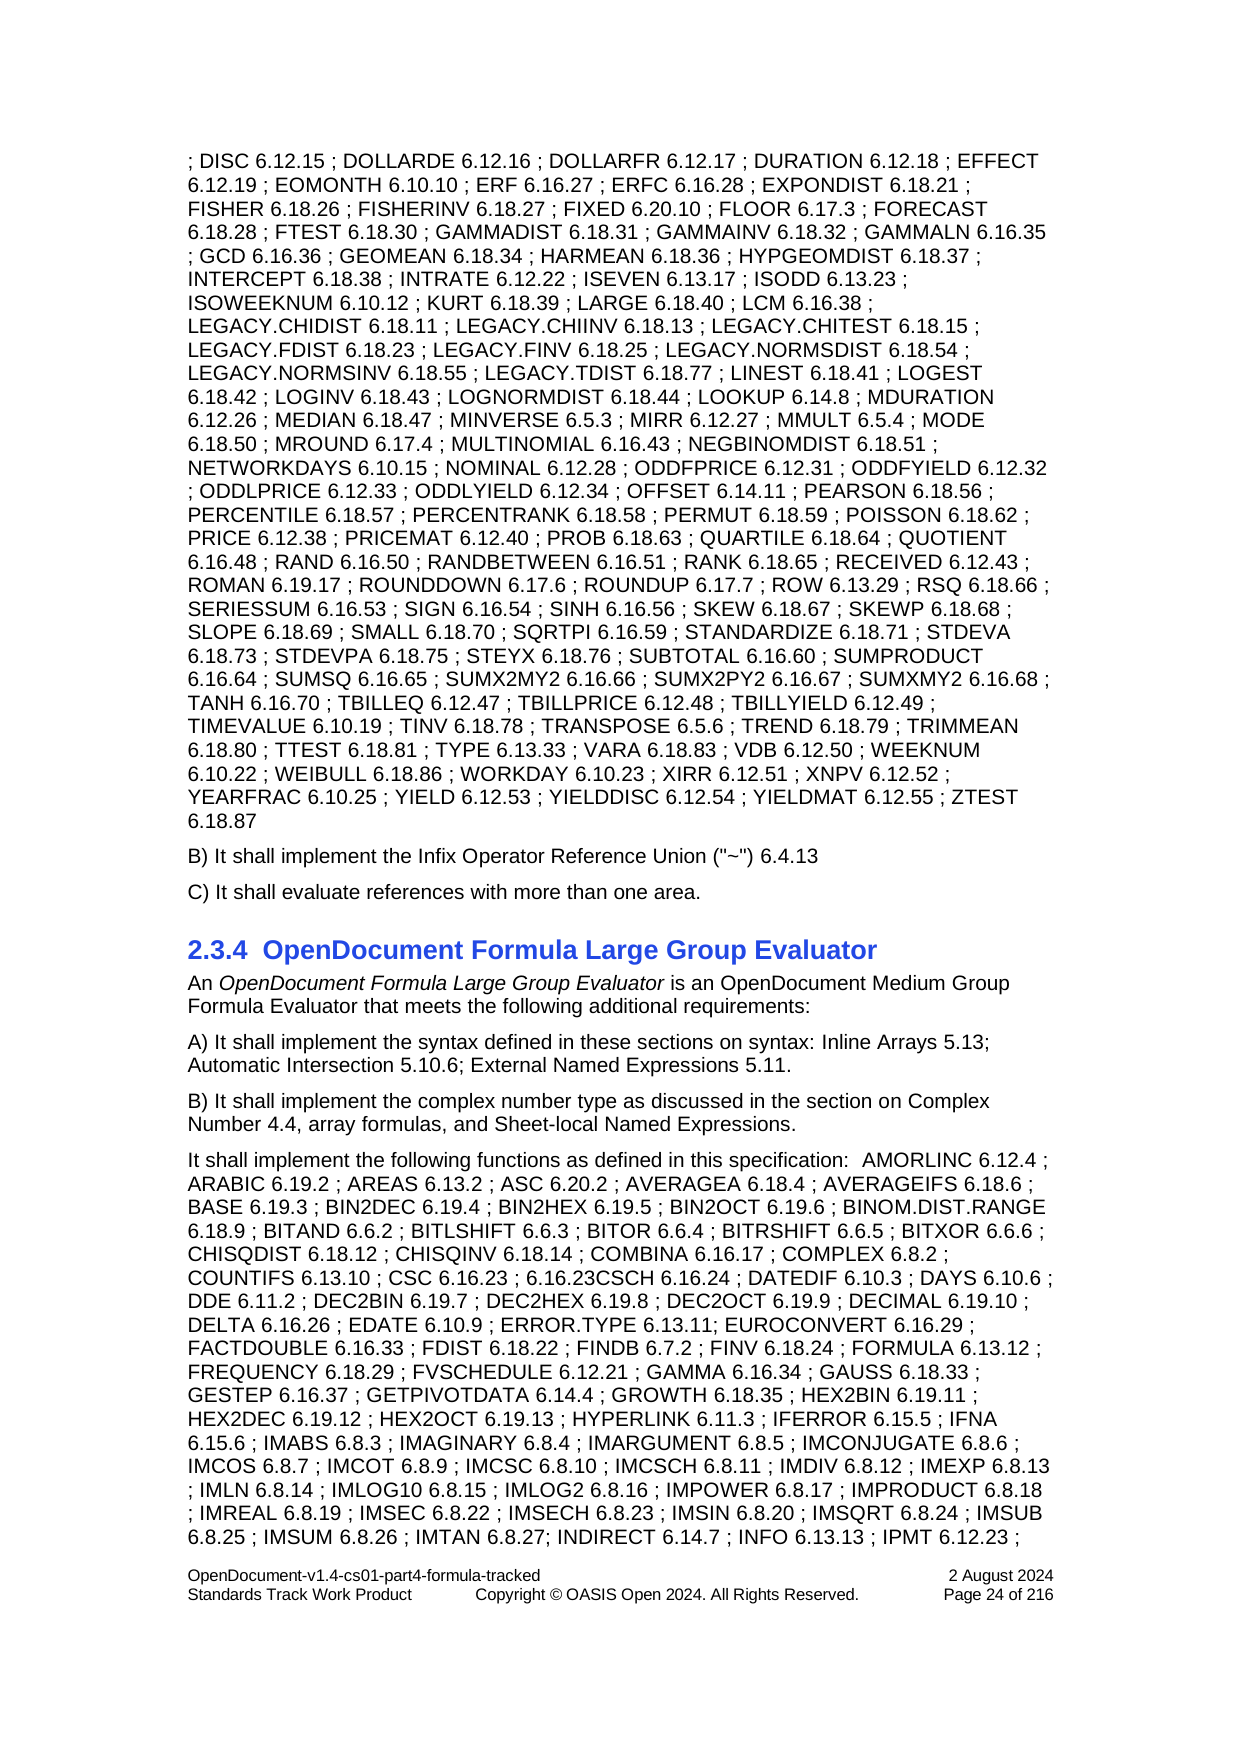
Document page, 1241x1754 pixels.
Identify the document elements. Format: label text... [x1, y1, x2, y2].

list It shall evaluate references with more than one area. [187, 880, 1053, 904]
list It shall implement the syntax defined in these sections on syntax: Inline Arrays 5.13; Automatic Intersection 5.10.6; External Named Expressions 5.11. [187, 1030, 1053, 1077]
text It shall implement the following functions as defined in this specification: AMORLINC 6.12.4 ; ARABIC 6.19.2 ; AREAS 6.13.2 ; ASC 6.20.2 ; AVERAGEA 6.18.4 ; AVERAGEIFS 6.18.6 ; BASE 6.19.3 ; BIN2DEC 6.19.4 ; BIN2HEX 6.19.5 ; BIN2OCT 6.19.6 ; BINOM.DIST.RANGE 6.18.9 ; BITAND 6.6.2 ; BITLSHIFT 6.6.3 ; BITOR 6.6.4 ; BITRSHIFT 6.6.5 ; BITXOR 6.6.6 ; CHISQDIST 6.18.12 ; CHISQINV 6.18.14 ; COMBINA 6.16.17 ; COMPLEX 6.8.2 ; COUNTIFS 6.13.10 ; CSC 6.16.23 ; 6.16.23CSCH 6.16.24 ; DATEDIF 6.10.3 ; DAYS 6.10.6 ; DDE 6.11.2 ; DEC2BIN 6.19.7 ; DEC2HEX 6.19.8 ; DEC2OCT 6.19.9 ; DECIMAL 6.19.10 ; DELTA 6.16.26 ; EDATE 6.10.9 ; ERROR.TYPE 6.13.11; EUROCONVERT 6.16.29 ; FACTDOUBLE 6.16.33 ; FDIST 6.18.22 ; FINDB 6.7.2 ; FINV 6.18.24 ; FORMULA 6.13.12 ; FREQUENCY 6.18.29 ; FVSCHEDULE 6.12.21 ; GAMMA 6.16.34 ; GAUSS 6.18.33 ; GESTEP 6.16.37 ; GETPIVOTDATA 6.14.4 ; GROWTH 6.18.35 ; HEX2BIN 6.19.11 ; HEX2DEC 6.19.12 ; HEX2OCT 6.19.13 ; HYPERLINK 6.11.3 ; IFERROR 6.15.5 ; IFNA 6.15.6 ; IMABS 6.8.3 ; IMAGINARY 6.8.4 ; IMARGUMENT 6.8.5 ; IMCONJUGATE 6.8.6 ; IMCOS 6.8.7 ; IMCOT 6.8.9 ; IMCSC 6.8.10 ; IMCSCH 6.8.11 ; IMDIV 6.8.12 ; IMEXP 6.8.13 ; IMLN 6.8.14 ; IMLOG10 6.8.15 ; IMLOG2 6.8.16 ; IMPOWER 6.8.17 ; IMPRODUCT 6.8.18 ; IMREAL 6.8.19 ; IMSEC 6.8.22 ; IMSECH 6.8.23 ; IMSIN 6.8.20 ; IMSQRT 6.8.24 ; IMSUB 6.8.25 ; IMSUM 6.8.26 ; IMTAN 6.8.27; INDIRECT 6.14.7 ; INFO 6.13.13 ; IPMT 6.12.23 ; [187, 1148, 1053, 1549]
list It shall implement the complex number type as discussed in the section on Complex Number 4.4, array formulas, and Sheet-local Named Expressions. [187, 1089, 1053, 1136]
text An OpenDocument Formula Large Group Evaluator is an OpenDocument Medium Group Formula Evaluator that meets the following additional requirements: [187, 971, 1053, 1018]
list It shall implement the Infix Operator Reference Union ("~") 6.4.13 [187, 845, 1053, 868]
list ; DISC 6.12.15 ; DOLLARDE 6.12.16 ; DOLLARFR 6.12.17 ; DURATION 6.12.18 ; EFFECT 6.12.19 ; EOMONTH 6.10.10 ; ERF 6.16.27 ; ERFC 6.16.28 ; EXPONDIST 6.18.21 ; FISHER 6.18.26 ; FISHERINV 6.18.27 ; FIXED 6.20.10 ; FLOOR 6.17.3 ; FORECAST 6.18.28 ; FTEST 6.18.30 ; GAMMADIST 6.18.31 ; GAMMAINV 6.18.32 ; GAMMALN 6.16.35 ; GCD 6.16.36 ; GEOMEAN 6.18.34 ; HARMEAN 6.18.36 ; HYPGEOMDIST 6.18.37 ; INTERCEPT 6.18.38 ; INTRATE 6.12.22 ; ISEVEN 6.13.17 ; ISODD 6.13.23 ; ISOWEEKNUM 6.10.12 ; KURT 6.18.39 ; LARGE 6.18.40 ; LCM 6.16.38 ; LEGACY.CHIDIST 6.18.11 ; LEGACY.CHIINV 6.18.13 ; LEGACY.CHITEST 6.18.15 ; LEGACY.FDIST 6.18.23 ; LEGACY.FINV 6.18.25 ; LEGACY.NORMSDIST 6.18.54 ; LEGACY.NORMSINV 6.18.55 ; LEGACY.TDIST 6.18.77 ; LINEST 6.18.41 ; LOGEST 6.18.42 ; LOGINV 6.18.43 ; LOGNORMDIST 6.18.44 ; LOOKUP 6.14.8 ; MDURATION 6.12.26 ; MEDIAN 6.18.47 ; MINVERSE 6.5.3 ; MIRR 6.12.27 ; MMULT 6.5.4 ; MODE 6.18.50 ; MROUND 6.17.4 ; MULTINOMIAL 6.16.43 ; NEGBINOMDIST 6.18.51 ; NETWORKDAYS 6.10.15 ; NOMINAL 6.12.28 ; ODDFPRICE 6.12.31 ; ODDFYIELD 6.12.32 ; ODDLPRICE 6.12.33 ; ODDLYIELD 6.12.34 ; OFFSET 6.14.11 ; PEARSON 6.18.56 ; PERCENTILE 6.18.57 ; PERCENTRANK 6.18.58 ; PERMUT 6.18.59 ; POISSON 6.18.62 ; PRICE 6.12.38 ; PRICEMAT 6.12.40 ; PROB 6.18.63 ; QUARTILE 6.18.64 ; QUOTIENT 6.16.48 ; RAND 6.16.50 ; RANDBETWEEN 6.16.51 ; RANK 6.18.65 ; RECEIVED 6.12.43 ; ROMAN 6.19.17 ; ROUNDDOWN 6.17.6 ; ROUNDUP 6.17.7 ; ROW 6.13.29 ; RSQ 6.18.66 ; SERIESSUM 6.16.53 ; SIGN 6.16.54 ; SINH 6.16.56 ; SKEW 6.18.67 ; SKEWP 6.18.68 ; SLOPE 6.18.69 ; SMALL 6.18.70 ; SQRTPI 6.16.59 ; STANDARDIZE 6.18.71 ; STDEVA 6.18.73 ; STDEVPA 6.18.75 ; STEYX 6.18.76 ; SUBTOTAL 6.16.60 ; SUMPRODUCT 6.16.64 ; SUMSQ 6.16.65 ; SUMX2MY2 6.16.66 ; SUMX2PY2 6.16.67 ; SUMXMY2 6.16.68 ; TANH 6.16.70 ; TBILLEQ 6.12.47 ; TBILLPRICE 6.12.48 ; TBILLYIELD 6.12.49 ; TIMEVALUE 6.10.19 ; TINV 6.18.78 ; TRANSPOSE 6.5.6 ; TREND 6.18.79 ; TRIMMEAN 6.18.80 ; TTEST 6.18.81 ; TYPE 6.13.33 ; VARA 6.18.83 ; VDB 6.12.50 ; WEEKNUM 6.10.22 ; WEIBULL 6.18.86 ; WORKDAY 6.10.23 ; XIRR 6.12.51 ; XNPV 6.12.52 ; YEARFRAC 6.10.25 ; YIELD 6.12.53 ; YIELDDISC 6.12.54 ; YIELDMAT 6.12.55 ; ZTEST 6.18.87 [187, 150, 1053, 833]
subtitle OpenDocument Formula Large Group Evaluator [187, 935, 1053, 965]
